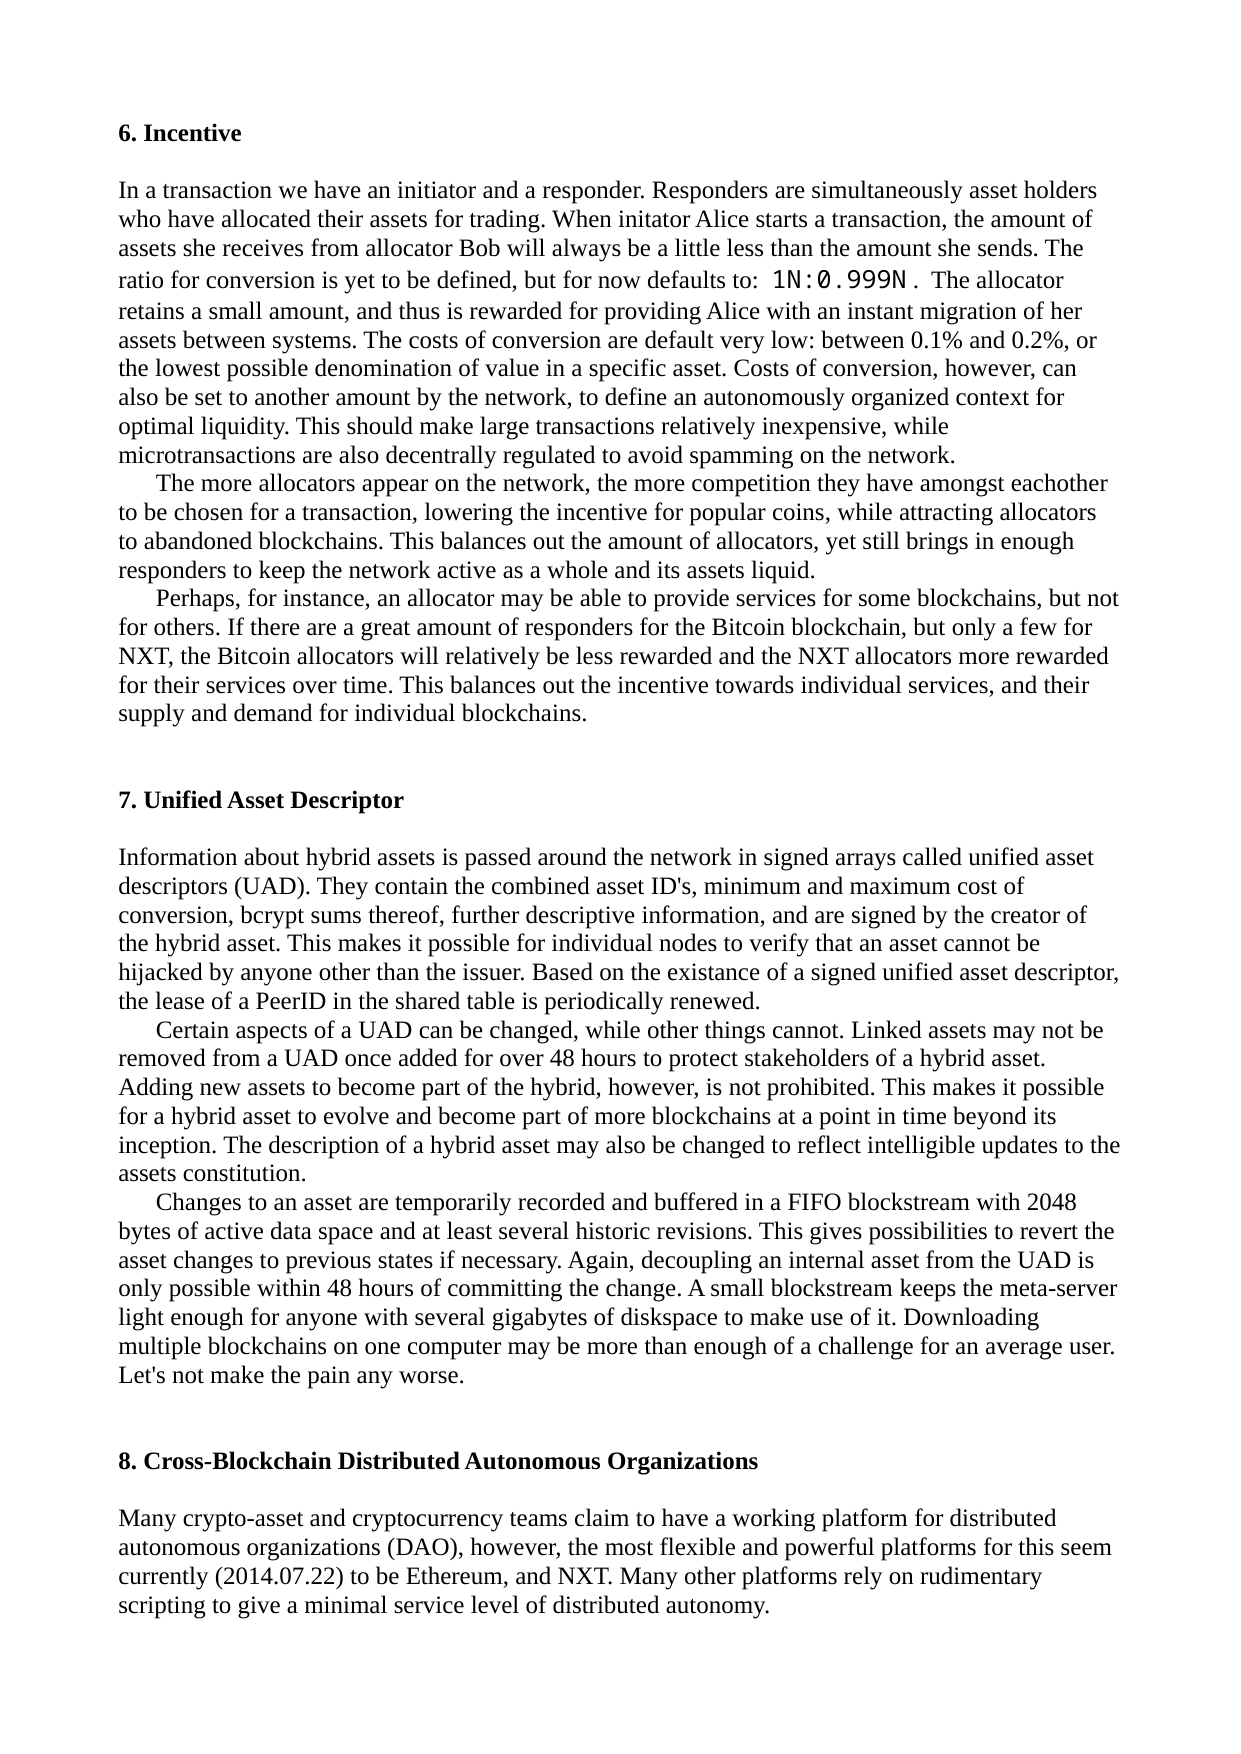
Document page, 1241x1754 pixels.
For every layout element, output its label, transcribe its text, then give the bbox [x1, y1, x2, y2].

text Certain aspects of a UAD can be changed, while other things cannot. Linked assets may not be removed from a UAD once added for over 48 hours to protect stakeholders of a hybrid asset. Adding new assets to become part of the hybrid, however, is not prohibited. This makes it possible for a hybrid asset to evolve and become part of more blockchains at a point in time beyond its inception. The description of a hybrid asset may also be changed to reflect intelligible updates to the assets constitution. [118, 1015, 1122, 1187]
text In a transaction we have an initiator and a responder. Responders are simultaneously asset holders who have allocated their assets for trading. When initator Alice starts a transaction, the amount of assets she receives from allocator Bob will always be a little less than the amount she sends. The ratio for conversion is yet to be defined, but for now defaults to: 1N:0.999N . The allocator retains a small amount, and thus is rewarded for providing Alice with an instant migration of her assets between systems. The costs of conversion are default very low: between 0.1% and 0.2%, or the lowest possible denomination of value in a specific asset. Costs of conversion, however, can also be set to another amount by the network, to define an autonomously organized context for optimal liquidity. This should make large transactions relatively inexpensive, while microtransactions are also decentrally regulated to avoid spamming on the network. [118, 176, 1122, 468]
text Many crypto-asset and cryptocurrency teams claim to have a working platform for distributed autonomous organizations (DAO), however, the most flexible and powerful platforms for this seem currently (2014.07.22) to be Ethereum, and NXT. Many other platforms rely on rudimentary scripting to give a minimal service level of distributed autonomy. [118, 1503, 1122, 1618]
text The more allocators appear on the network, the more competition they have amongst eachother to be chosen for a transaction, lowering the incentive for popular coins, while attracting allocators to abandoned blockchains. This balances out the amount of allocators, yet still brings in enough responders to keep the network active as a whole and its assets liquid. [118, 468, 1122, 583]
text Changes to an asset are temporarily recorded and buffered in a FIFO blockstream with 2048 bytes of active data space and at least several historic revisions. This gives possibilities to revert the asset changes to previous states if necessary. Again, decoupling an internal asset from the UAD is only possible within 48 hours of committing the change. A small blockstream keeps the meta-server light enough for anyone with several gigabytes of diskspace to make use of it. Downloading multiple blockchains on one computer may be more than enough of a challenge for an average user. Let's not make the pain any worse. [118, 1187, 1122, 1388]
text 6. Incentive [118, 118, 1122, 147]
text 7. Unified Asset Descriptor [118, 785, 1122, 813]
text 8. Cross-Blockchain Distributed Autonomous Organizations [118, 1446, 1122, 1475]
text Information about hybrid assets is passed around the network in signed arrays called unified asset descriptors (UAD). They contain the combined asset ID's, minimum and maximum cost of conversion, bcrypt sums thereof, further descriptive information, and are signed by the creator of the hybrid asset. This makes it possible for individual nodes to verify that an asset cannot be hijacked by anyone other than the issuer. Based on the existance of a signed unified asset descriptor, the lease of a PeerID in the shared table is periodically renewed. [118, 842, 1122, 1015]
text Perhaps, for instance, an allocator may be able to provide services for some blockchains, but not for others. If there are a great amount of responders for the Bitcoin blockchain, but only a few for NXT, the Bitcoin allocators will relatively be less rewarded and the NXT allocators more rewarded for their services over time. This balances out the incentive towards individual services, and their supply and demand for individual blockchains. [118, 583, 1122, 727]
